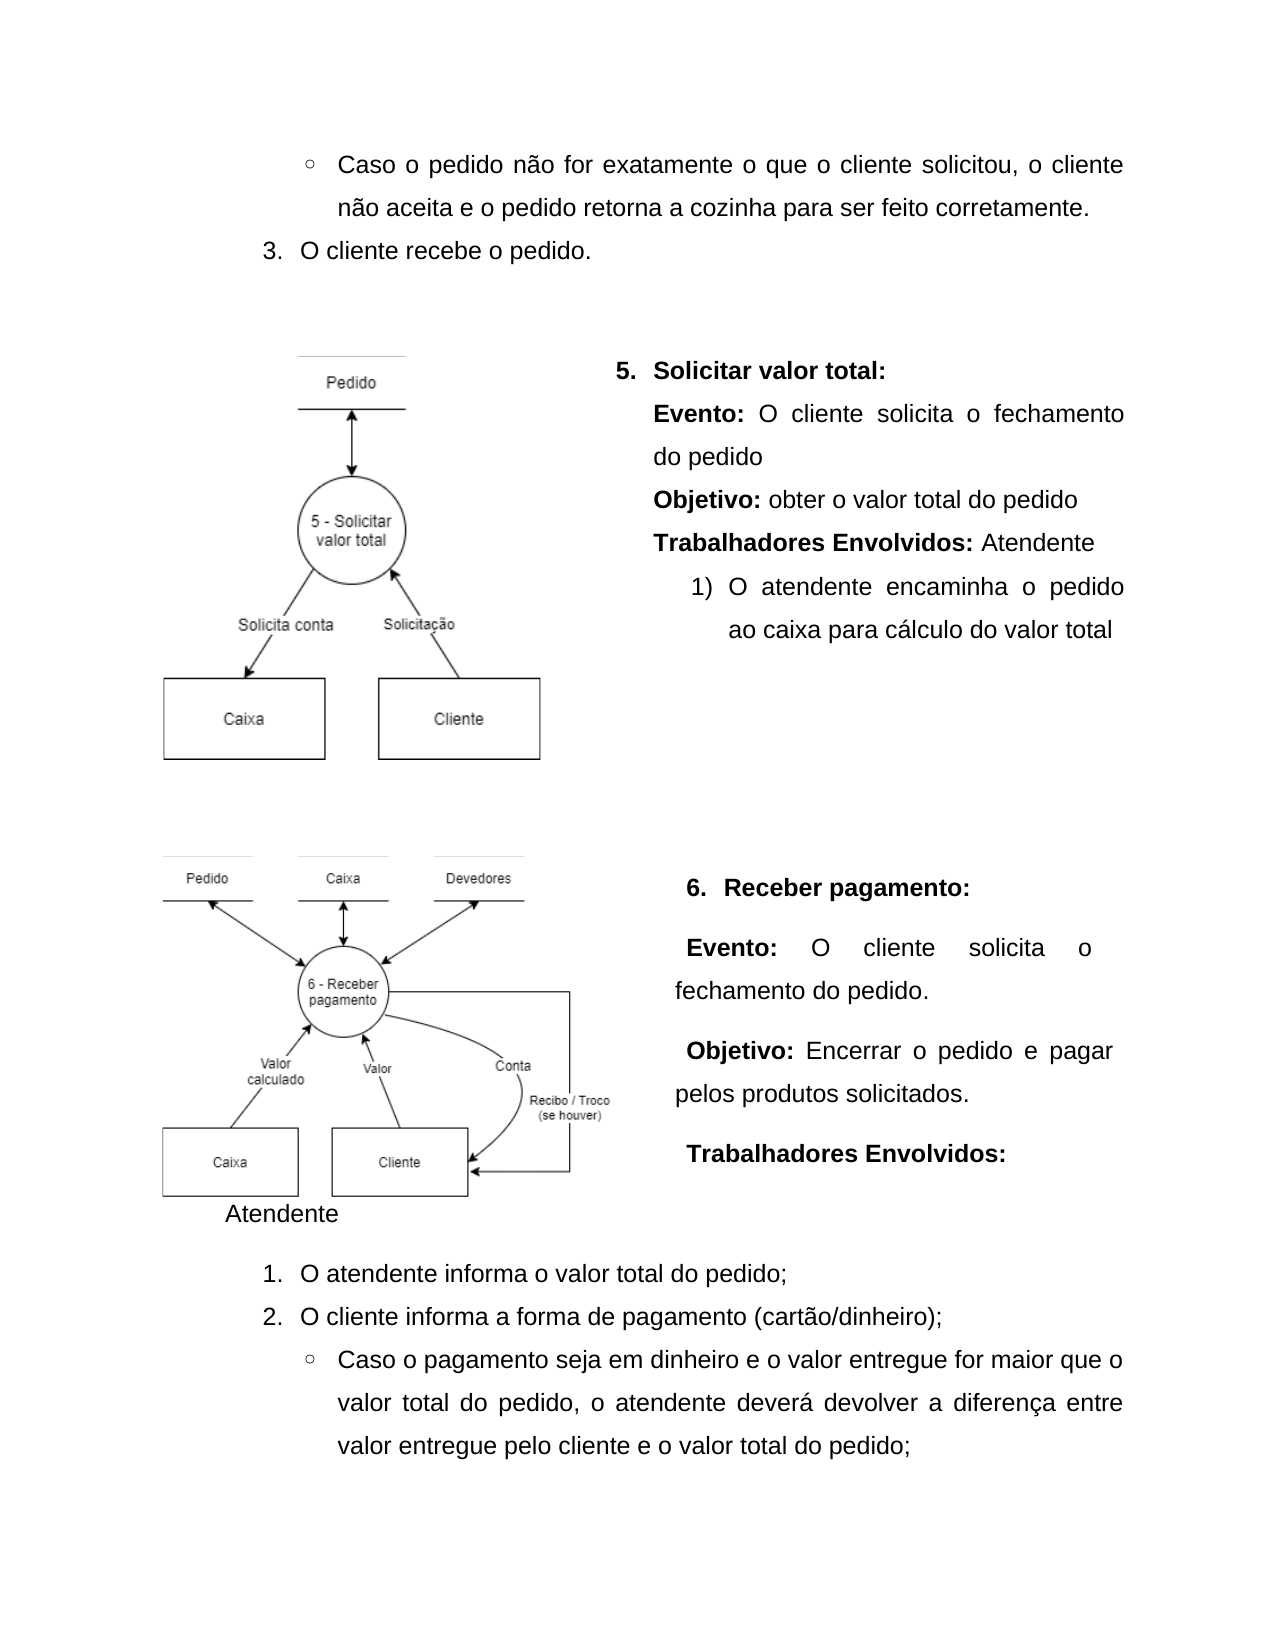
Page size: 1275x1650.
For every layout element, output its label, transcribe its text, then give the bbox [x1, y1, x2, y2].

list O cliente informa a forma de pagamento (cartão/dinheiro); [262, 1302, 1125, 1331]
text Objetivo: Encerrar o pedido e pagar pelos produtos solicitados. [611, 1036, 1125, 1108]
list Receber pagamento: [611, 873, 1125, 902]
text Trabalhadores Envolvidos: [611, 1139, 1125, 1168]
list Caso o pedido não for exatamente o que o cliente solicitou, o cliente não aceita e o pedido retorna a cozinha para ser feito corretamente. [300, 150, 1125, 222]
text Atendente [150, 1199, 1125, 1228]
list Evento: O cliente solicita o fechamento do pedido [541, 399, 1125, 471]
list Trabalhadores Envolvidos: Atendente [541, 528, 1125, 557]
list Solicitar valor total: [541, 356, 1125, 385]
picture [162, 856, 611, 1198]
list Caso o pagamento seja em dinheiro e o valor entregue for maior que o valor total do pedido, o atendente deverá devolver a diferença entre valor entregue pelo cliente e o valor total do pedido; [300, 1345, 1125, 1460]
list O atendente informa o valor total do pedido; [262, 1259, 1125, 1287]
text Evento: O cliente solicita o fechamento do pedido. [611, 933, 1125, 1005]
list O cliente recebe o pedido. [262, 236, 1125, 265]
list Objetivo: obter o valor total do pedido [541, 485, 1125, 514]
picture [163, 356, 541, 760]
list O atendente encaminha o pedido ao caixa para cálculo do valor total [541, 572, 1125, 643]
